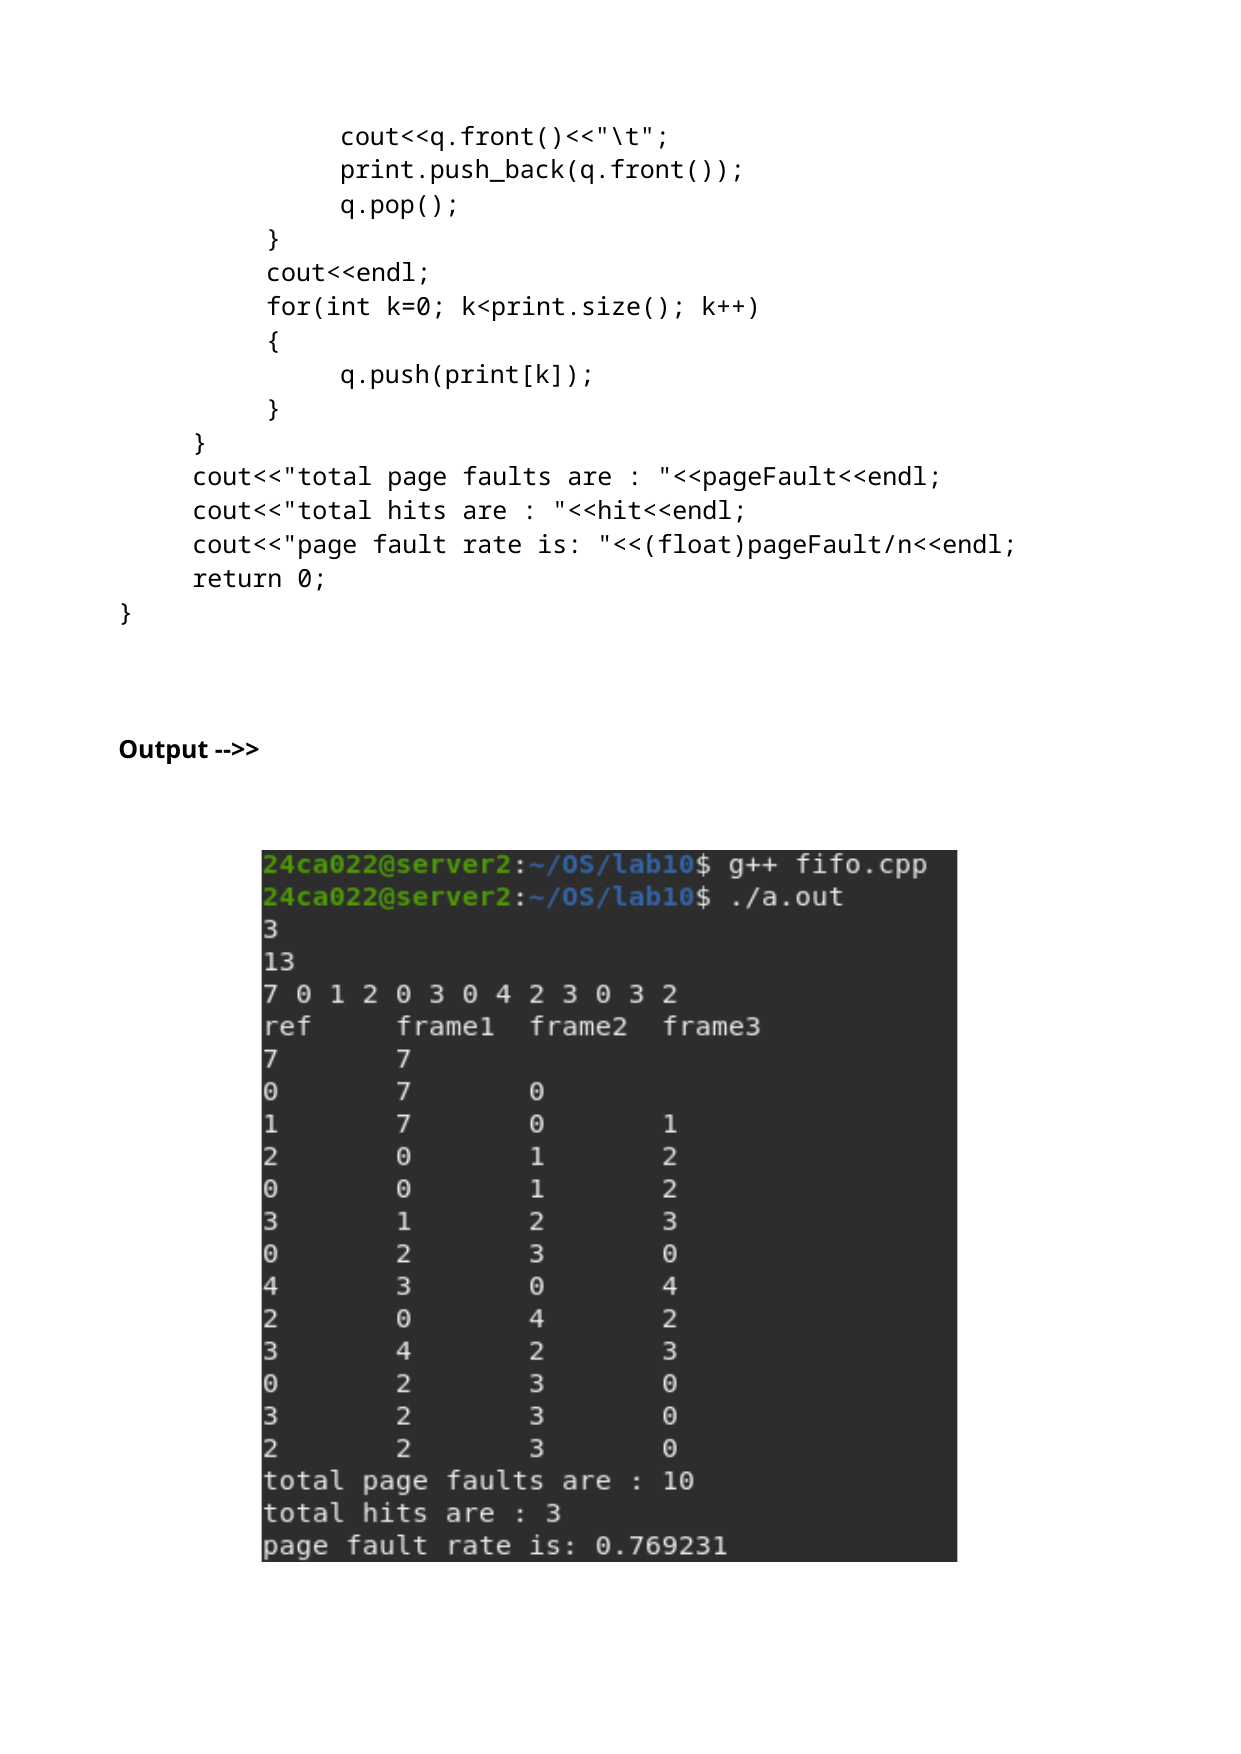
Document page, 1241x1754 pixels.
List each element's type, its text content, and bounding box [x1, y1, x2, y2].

text cout<<endl; [118, 254, 1122, 288]
picture [261, 850, 958, 1562]
text q.pop(); [118, 186, 1122, 220]
text q.push(print[k]); [118, 357, 1122, 391]
text } [118, 595, 1122, 629]
text } [118, 220, 1122, 254]
text for(int k=0; k<print.size(); k++) [118, 288, 1122, 322]
text cout<<"page fault rate is: "<<(float)pageFault/n<<endl; [118, 527, 1122, 561]
text { [118, 322, 1122, 357]
text cout<<"total hits are : "<<hit<<endl; [118, 493, 1122, 527]
text cout<<q.front()<<"\t"; [118, 118, 1122, 152]
text Output -->> [118, 731, 1122, 765]
text } [118, 425, 1122, 459]
text print.push_back(q.front()); [118, 152, 1122, 186]
text } [118, 391, 1122, 425]
text cout<<"total page faults are : "<<pageFault<<endl; [118, 459, 1122, 493]
text return 0; [118, 561, 1122, 595]
